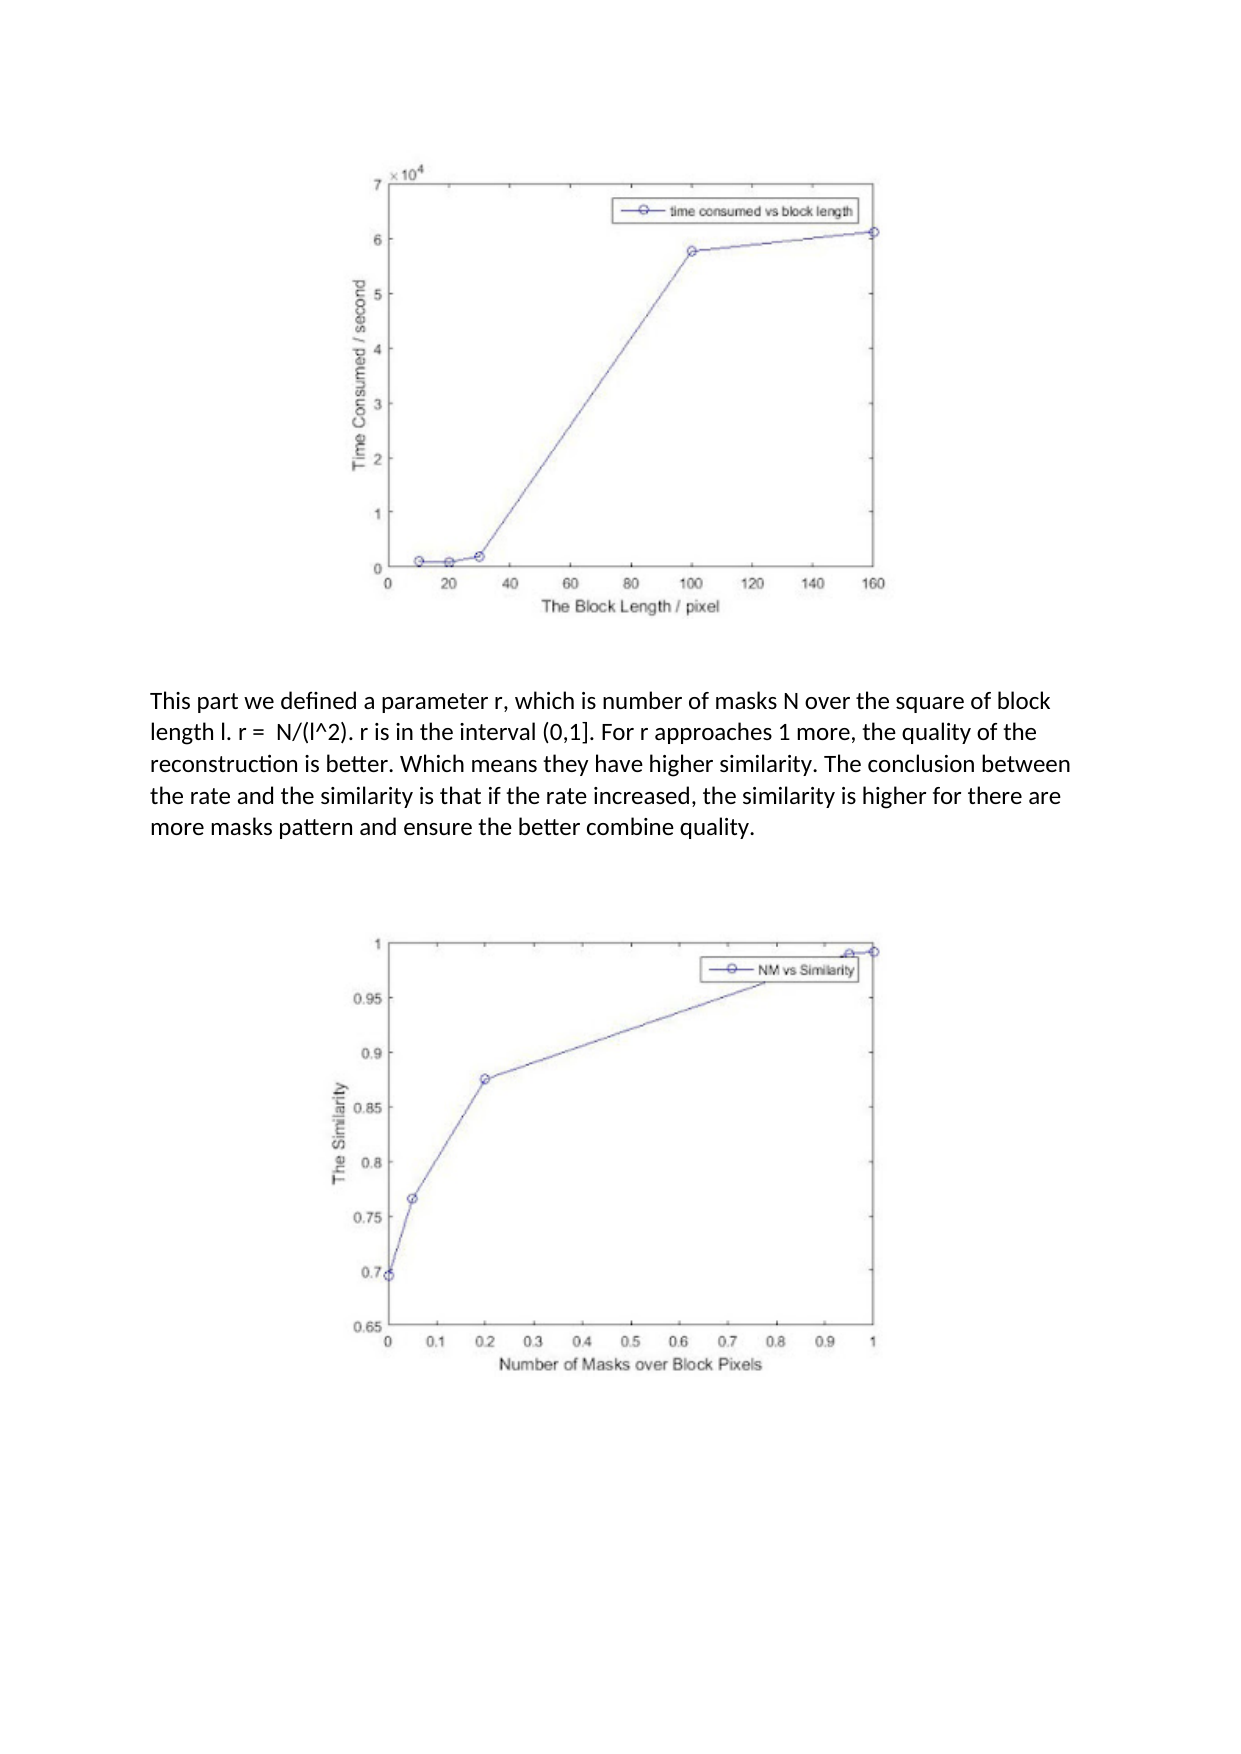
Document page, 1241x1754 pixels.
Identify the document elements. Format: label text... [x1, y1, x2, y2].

text This part we defined a parameter r, which is number of masks N over the square of block length l. r = N/(l^2). r is in the interval (0,1]. For r approaches 1 more, the quality of the reconstruction is better. Which means they have higher similarity. The conclusion between the rate and the similarity is that if the rate increased, the similarity is higher for there are more masks pattern and ensure the better combine quality. [150, 685, 1090, 842]
